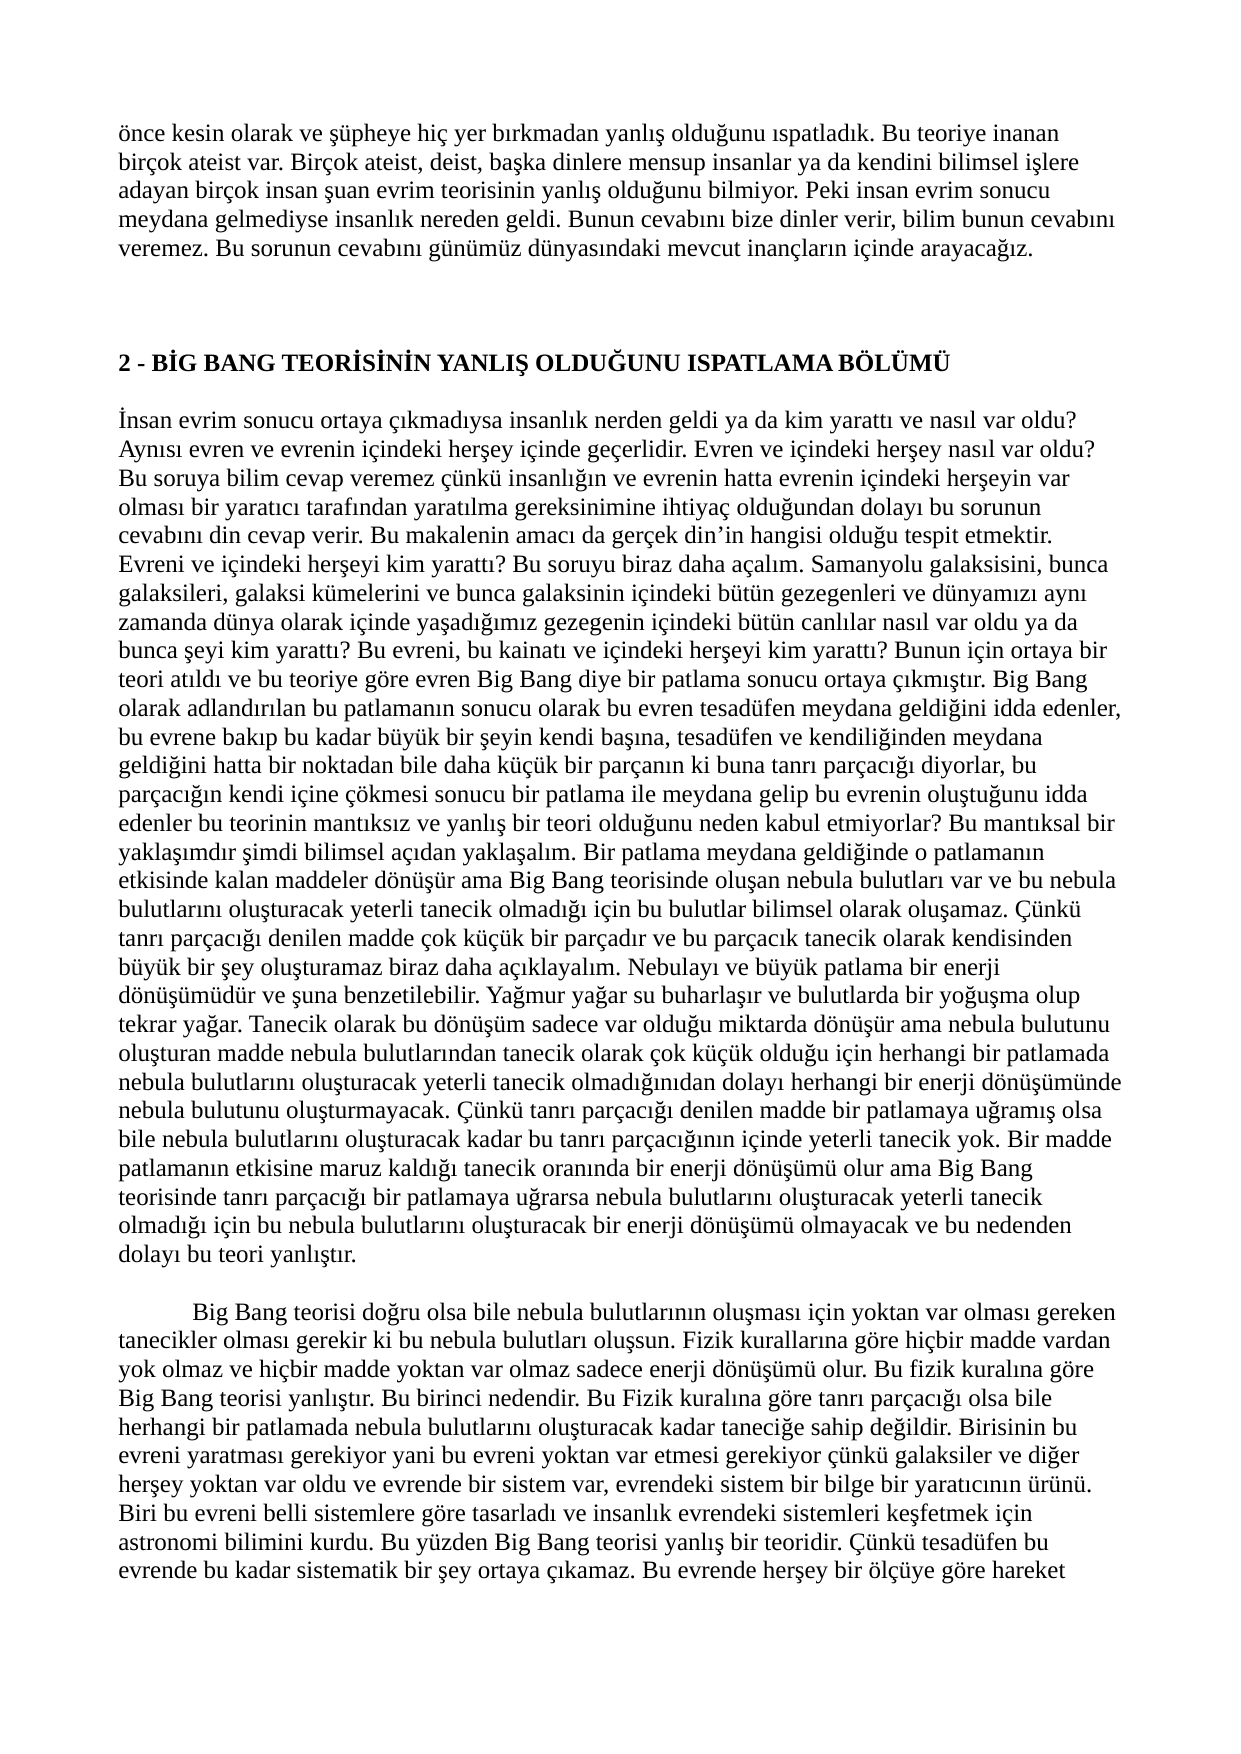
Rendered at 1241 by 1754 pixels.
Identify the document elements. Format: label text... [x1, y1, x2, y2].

text önce kesin olarak ve şüpheye hiç yer bırkmadan yanlış olduğunu ıspatladık. Bu teoriye inanan birçok ateist var. Birçok ateist, deist, başka dinlere mensup insanlar ya da kendini bilimsel işlere adayan birçok insan şuan evrim teorisinin yanlış olduğunu bilmiyor. Peki insan evrim sonucu meydana gelmediyse insanlık nereden geldi. Bunun cevabını bize dinler verir, bilim bunun cevabını veremez. Bu sorunun cevabını günümüz dünyasındaki mevcut inançların içinde arayacağız. [118, 118, 1122, 262]
text Big Bang teorisi doğru olsa bile nebula bulutlarının oluşması için yoktan var olması gereken tanecikler olması gerekir ki bu nebula bulutları oluşsun. Fizik kurallarına göre hiçbir madde vardan yok olmaz ve hiçbir madde yoktan var olmaz sadece enerji dönüşümü olur. Bu fizik kuralına göre Big Bang teorisi yanlıştır. Bu birinci nedendir. Bu Fizik kuralına göre tanrı parçacığı olsa bile herhangi bir patlamada nebula bulutlarını oluşturacak kadar taneciğe sahip değildir. Birisinin bu evreni yaratması gerekiyor yani bu evreni yoktan var etmesi gerekiyor çünkü galaksiler ve diğer herşey yoktan var oldu ve evrende bir sistem var, evrendeki sistem bir bilge bir yaratıcının ürünü. Biri bu evreni belli sistemlere göre tasarladı ve insanlık evrendeki sistemleri keşfetmek için astronomi bilimini kurdu. Bu yüzden Big Bang teorisi yanlış bir teoridir. Çünkü tesadüfen bu evrende bu kadar sistematik bir şey ortaya çıkamaz. Bu evrende herşey bir ölçüye göre hareket [118, 1297, 1122, 1584]
text İnsan evrim sonucu ortaya çıkmadıysa insanlık nerden geldi ya da kim yarattı ve nasıl var oldu? Aynısı evren ve evrenin içindeki herşey içinde geçerlidir. Evren ve içindeki herşey nasıl var oldu? Bu soruya bilim cevap veremez çünkü insanlığın ve evrenin hatta evrenin içindeki herşeyin var olması bir yaratıcı tarafından yaratılma gereksinimine ihtiyaç olduğundan dolayı bu sorunun cevabını din cevap verir. Bu makalenin amacı da gerçek din’in hangisi olduğu tespit etmektir. Evreni ve içindeki herşeyi kim yarattı? Bu soruyu biraz daha açalım. Samanyolu galaksisini, bunca galaksileri, galaksi kümelerini ve bunca galaksinin içindeki bütün gezegenleri ve dünyamızı aynı zamanda dünya olarak içinde yaşadığımız gezegenin içindeki bütün canlılar nasıl var oldu ya da bunca şeyi kim yarattı? Bu evreni, bu kainatı ve içindeki herşeyi kim yarattı? Bunun için ortaya bir teori atıldı ve bu teoriye göre evren Big Bang diye bir patlama sonucu ortaya çıkmıştır. Big Bang olarak adlandırılan bu patlamanın sonucu olarak bu evren tesadüfen meydana geldiğini idda edenler, bu evrene bakıp bu kadar büyük bir şeyin kendi başına, tesadüfen ve kendiliğinden meydana geldiğini hatta bir noktadan bile daha küçük bir parçanın ki buna tanrı parçacığı diyorlar, bu parçacığın kendi içine çökmesi sonucu bir patlama ile meydana gelip bu evrenin oluştuğunu idda edenler bu teorinin mantıksız ve yanlış bir teori olduğunu neden kabul etmiyorlar? Bu mantıksal bir yaklaşımdır şimdi bilimsel açıdan yaklaşalım. Bir patlama meydana geldiğinde o patlamanın etkisinde kalan maddeler dönüşür ama Big Bang teorisinde oluşan nebula bulutları var ve bu nebula bulutlarını oluşturacak yeterli tanecik olmadığı için bu bulutlar bilimsel olarak oluşamaz. Çünkü tanrı parçacığı denilen madde çok küçük bir parçadır ve bu parçacık tanecik olarak kendisinden büyük bir şey oluşturamaz biraz daha açıklayalım. Nebulayı ve büyük patlama bir enerji dönüşümüdür ve şuna benzetilebilir. Yağmur yağar su buharlaşır ve bulutlarda bir yoğuşma olup tekrar yağar. Tanecik olarak bu dönüşüm sadece var olduğu miktarda dönüşür ama nebula bulutunu oluşturan madde nebula bulutlarından tanecik olarak çok küçük olduğu için herhangi bir patlamada nebula bulutlarını oluşturacak yeterli tanecik olmadığınıdan dolayı herhangi bir enerji dönüşümünde nebula bulutunu oluşturmayacak. Çünkü tanrı parçacığı denilen madde bir patlamaya uğramış olsa bile nebula bulutlarını oluşturacak kadar bu tanrı parçacığının içinde yeterli tanecik yok. Bir madde patlamanın etkisine maruz kaldığı tanecik oranında bir enerji dönüşümü olur ama Big Bang teorisinde tanrı parçacığı bir patlamaya uğrarsa nebula bulutlarını oluşturacak yeterli tanecik olmadığı için bu nebula bulutlarını oluşturacak bir enerji dönüşümü olmayacak ve bu nedenden dolayı bu teori yanlıştır. [118, 406, 1122, 1268]
text 2 - BİG BANG TEORİSİNİN YANLIŞ OLDUĞUNU ISPATLAMA BÖLÜMÜ [118, 348, 1122, 377]
